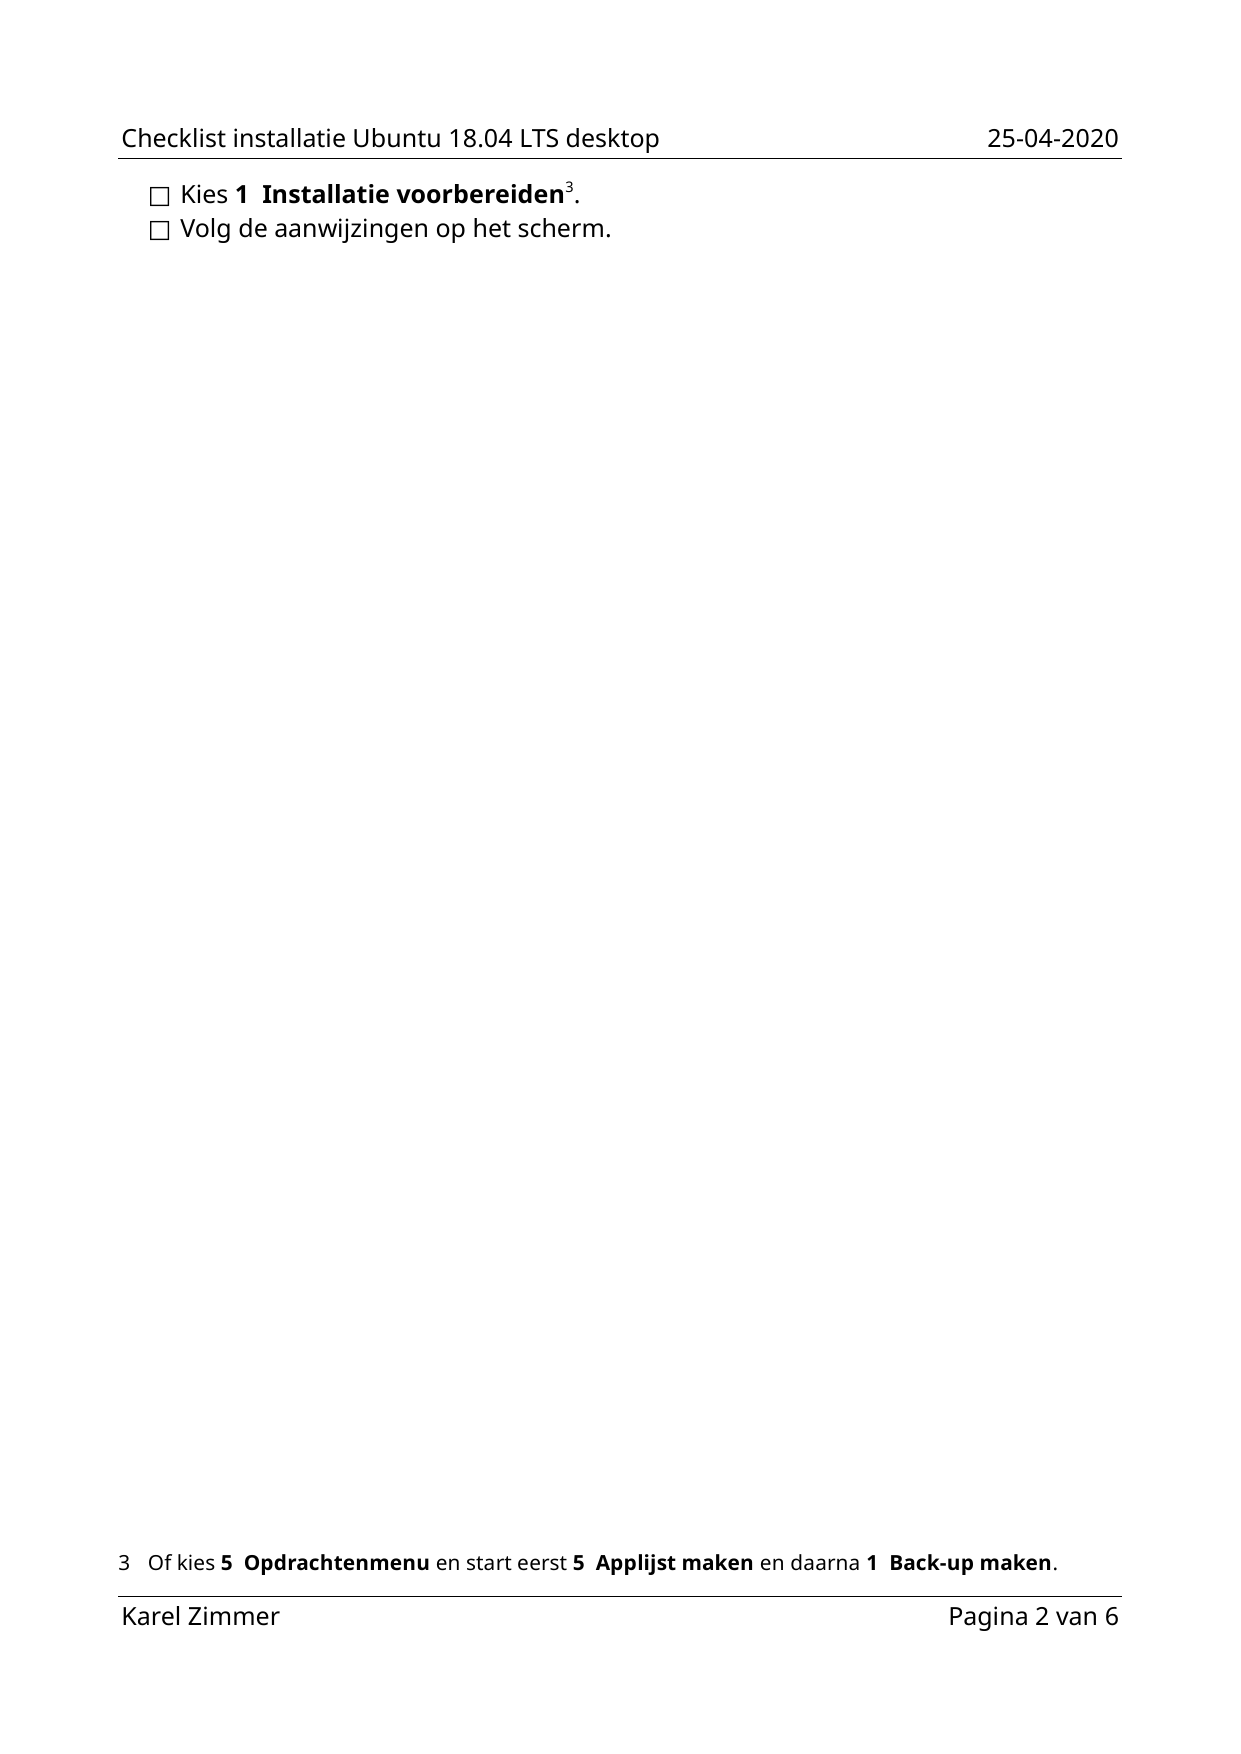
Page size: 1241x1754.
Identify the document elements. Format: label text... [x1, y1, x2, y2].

list Kies 1 Installatie voorbereiden. [148, 177, 1122, 211]
list Volg de aanwijzingen op het scherm. [148, 211, 1122, 245]
list Of kies 5 Opdrachtenmenu en start eerst 5 Applijst maken en daarna 1 Back-up maken. [118, 1548, 1122, 1577]
